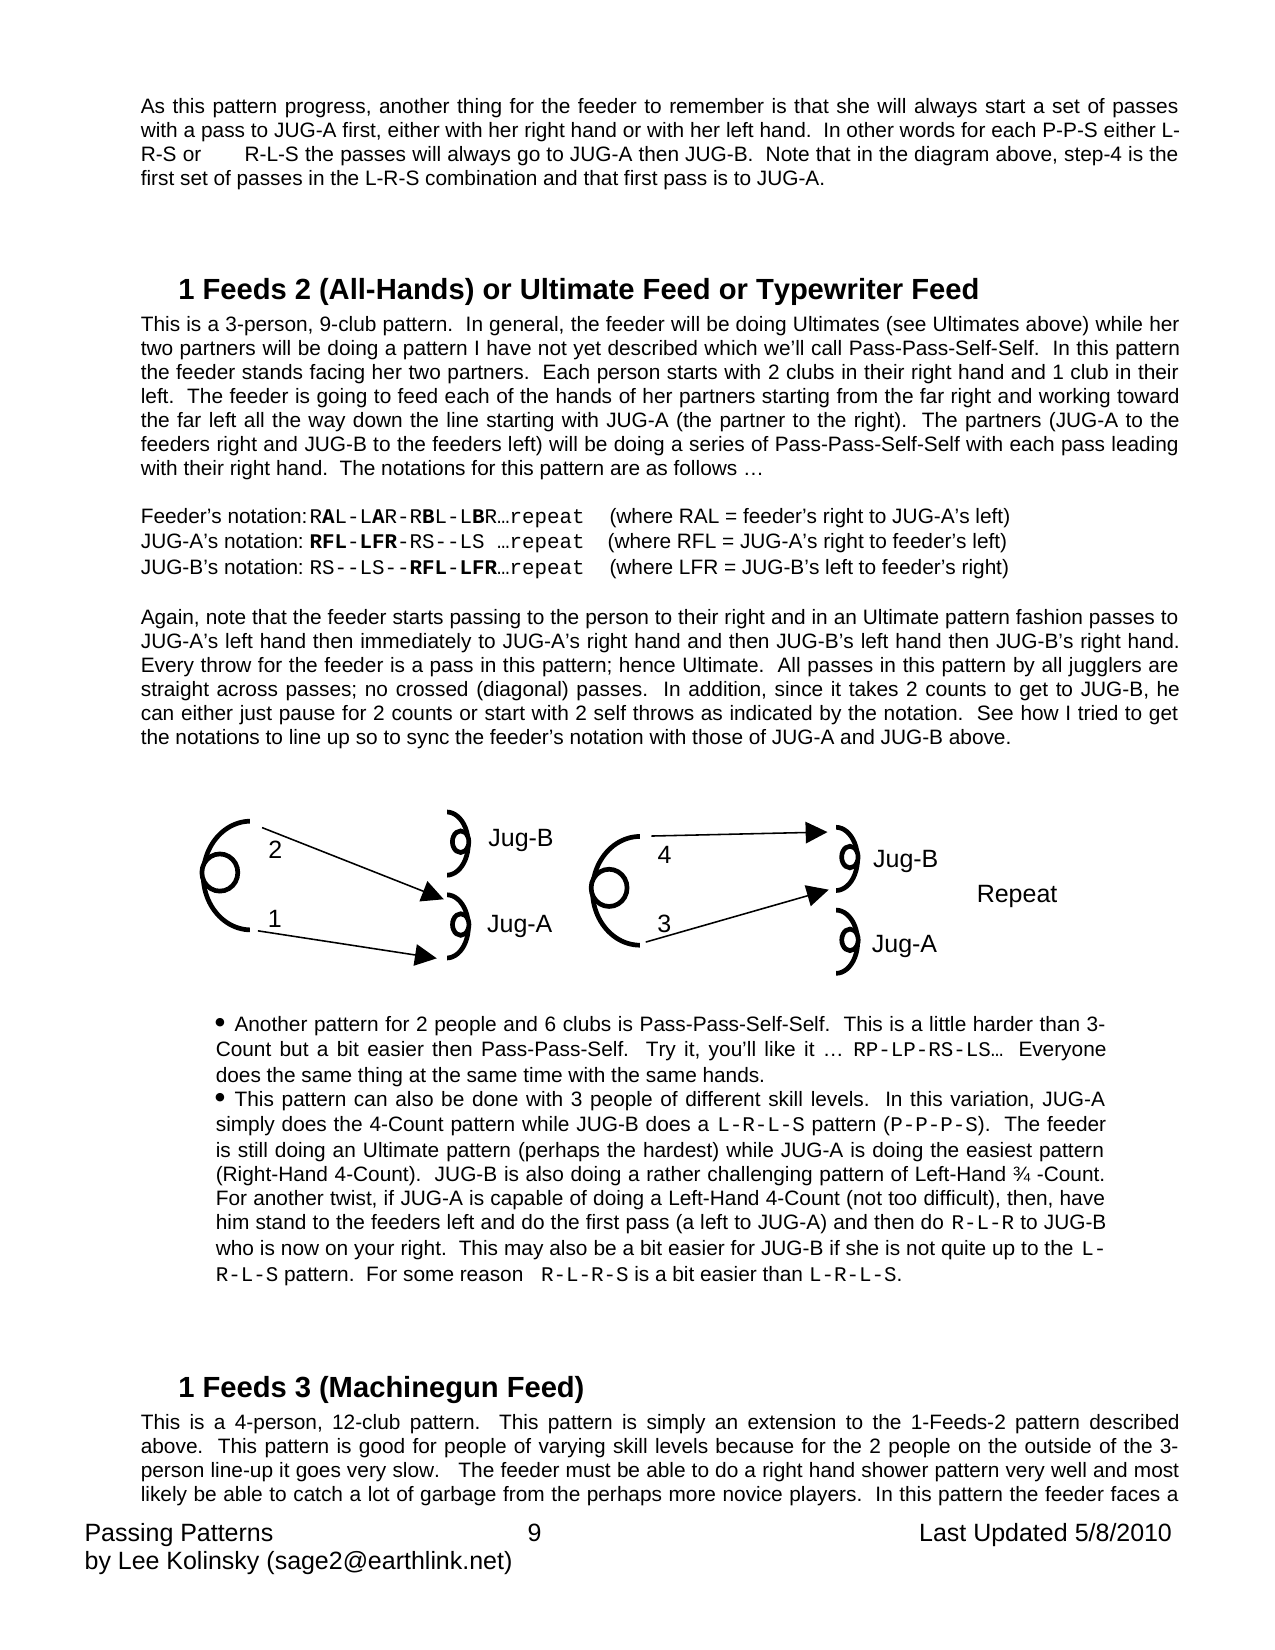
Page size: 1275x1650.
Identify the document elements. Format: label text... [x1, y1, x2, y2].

text 4 [657, 840, 667, 868]
text 1 [268, 904, 279, 929]
text As this pattern progress, another thing for the feeder to remember is that she will always start a set of passes with a pass to JUG-A first, either with her right hand or with her left hand. In other words for each P-P-S either L-R-S or R-L-S the passes will always go to JUG-A then JUG-B. Note that in the diagram above, step-4 is the first set of passes in the L-R-S combination and that first pass is to JUG-A. [141, 94, 1181, 189]
text JUG-B’s notation: RS--LS--RFL-LFR…repeat (where LFR = JUG-B’s left to feeder’s right) [141, 555, 1181, 581]
text Jug-B [873, 844, 949, 872]
subtitle 1 Feeds 2 (All-Hands) or Ultimate Feed or Typewriter Feed [178, 272, 1181, 306]
subtitle 1 Feeds 3 (Machinegun Feed) [178, 1370, 1181, 1403]
list This pattern can also be done with 3 people of different skill levels. In this variation, JUG-A simply does the 4-Count pattern while JUG-B does a L-R-L-S pattern (P-P-P-S). The feeder is still doing an Ultimate pattern (perhaps the hardest) while JUG-A is doing the easiest pattern (Right-Hand 4-Count). JUG-B is also doing a rather challenging pattern of Left-Hand ¾ -Count. For another twist, if JUG-A is capable of doing a Left-Hand 4-Count (not too difficult), then, have him stand to the feeders left and do the first pass (a left to JUG-A) and then do R-L-R to JUG-B who is now on your right. This may also be a bit easier for JUG-B if she is not quite up to the L-R-L-S pattern. For some reason R-L-R-S is a bit easier than L-R-L-S. [216, 1087, 1106, 1287]
text This is a 3-person, 9-club pattern. In general, the feeder will be doing Ultimates (see Ultimates above) while her two partners will be doing a pattern I have not yet described which we’ll call Pass-Pass-Self-Self. In this pattern the feeder stands facing her two partners. Each person starts with 2 clubs in their right hand and 1 club in their left. The feeder is going to feed each of the hands of her partners starting from the far right and working toward the far left all the way down the line starting with JUG-A (the partner to the right). The partners (JUG-A to the feeders right and JUG-B to the feeders left) will be doing a series of Pass-Pass-Self-Self with each pass leading with their right hand. The notations for this pattern are as follows … [141, 312, 1181, 479]
text 2 [268, 835, 277, 864]
text Jug-A [872, 929, 939, 958]
text 3 [657, 908, 668, 933]
text JUG-A’s notation: RFL-LFR-RS--LS …repeat (where RFL = JUG-A’s right to feeder’s left) [141, 529, 1181, 555]
list Another pattern for 2 people and 6 clubs is Pass-Pass-Self-Self. This is a little harder than 3-Count but a bit easier then Pass-Pass-Self. Try it, you’ll like it … RP-LP-RS-LS… Everyone does the same thing at the same time with the same hands. [216, 1012, 1106, 1087]
text Again, note that the feeder starts passing to the person to their right and in an Ultimate pattern fashion passes to JUG-A’s left hand then immediately to JUG-A’s right hand and then JUG-B’s left hand then JUG-B’s right hand. Every throw for the feeder is a pass in this pattern; hence Ultimate. All passes in this pattern by all jugglers are straight across passes; no crossed (diagonal) passes. In addition, since it takes 2 counts to get to JUG-B, he can either just pause for 2 counts or start with 2 self throws as indicated by the notation. See how I tried to get the notations to line up so to sync the feeder’s notation with those of JUG-A and JUG-B above. [141, 605, 1181, 749]
text Feeder’s notation: RAL-LAR-RBL-LBR…repeat (where RAL = feeder’s right to JUG-A’s left) [141, 503, 1181, 529]
text This is a 4-person, 12-club pattern. This pattern is simply an extension to the 1-Feeds-2 pattern described above. This pattern is good for people of varying skill levels because for the 2 people on the outside of the 3-person line-up it goes very slow. The feeder must be able to do a right hand shower pattern very well and most likely be able to catch a lot of garbage from the perhaps more novice players. In this pattern the feeder faces a [141, 1409, 1181, 1505]
text Jug-A [487, 908, 554, 937]
text Jug-B [488, 823, 565, 852]
text Repeat [977, 878, 1062, 907]
